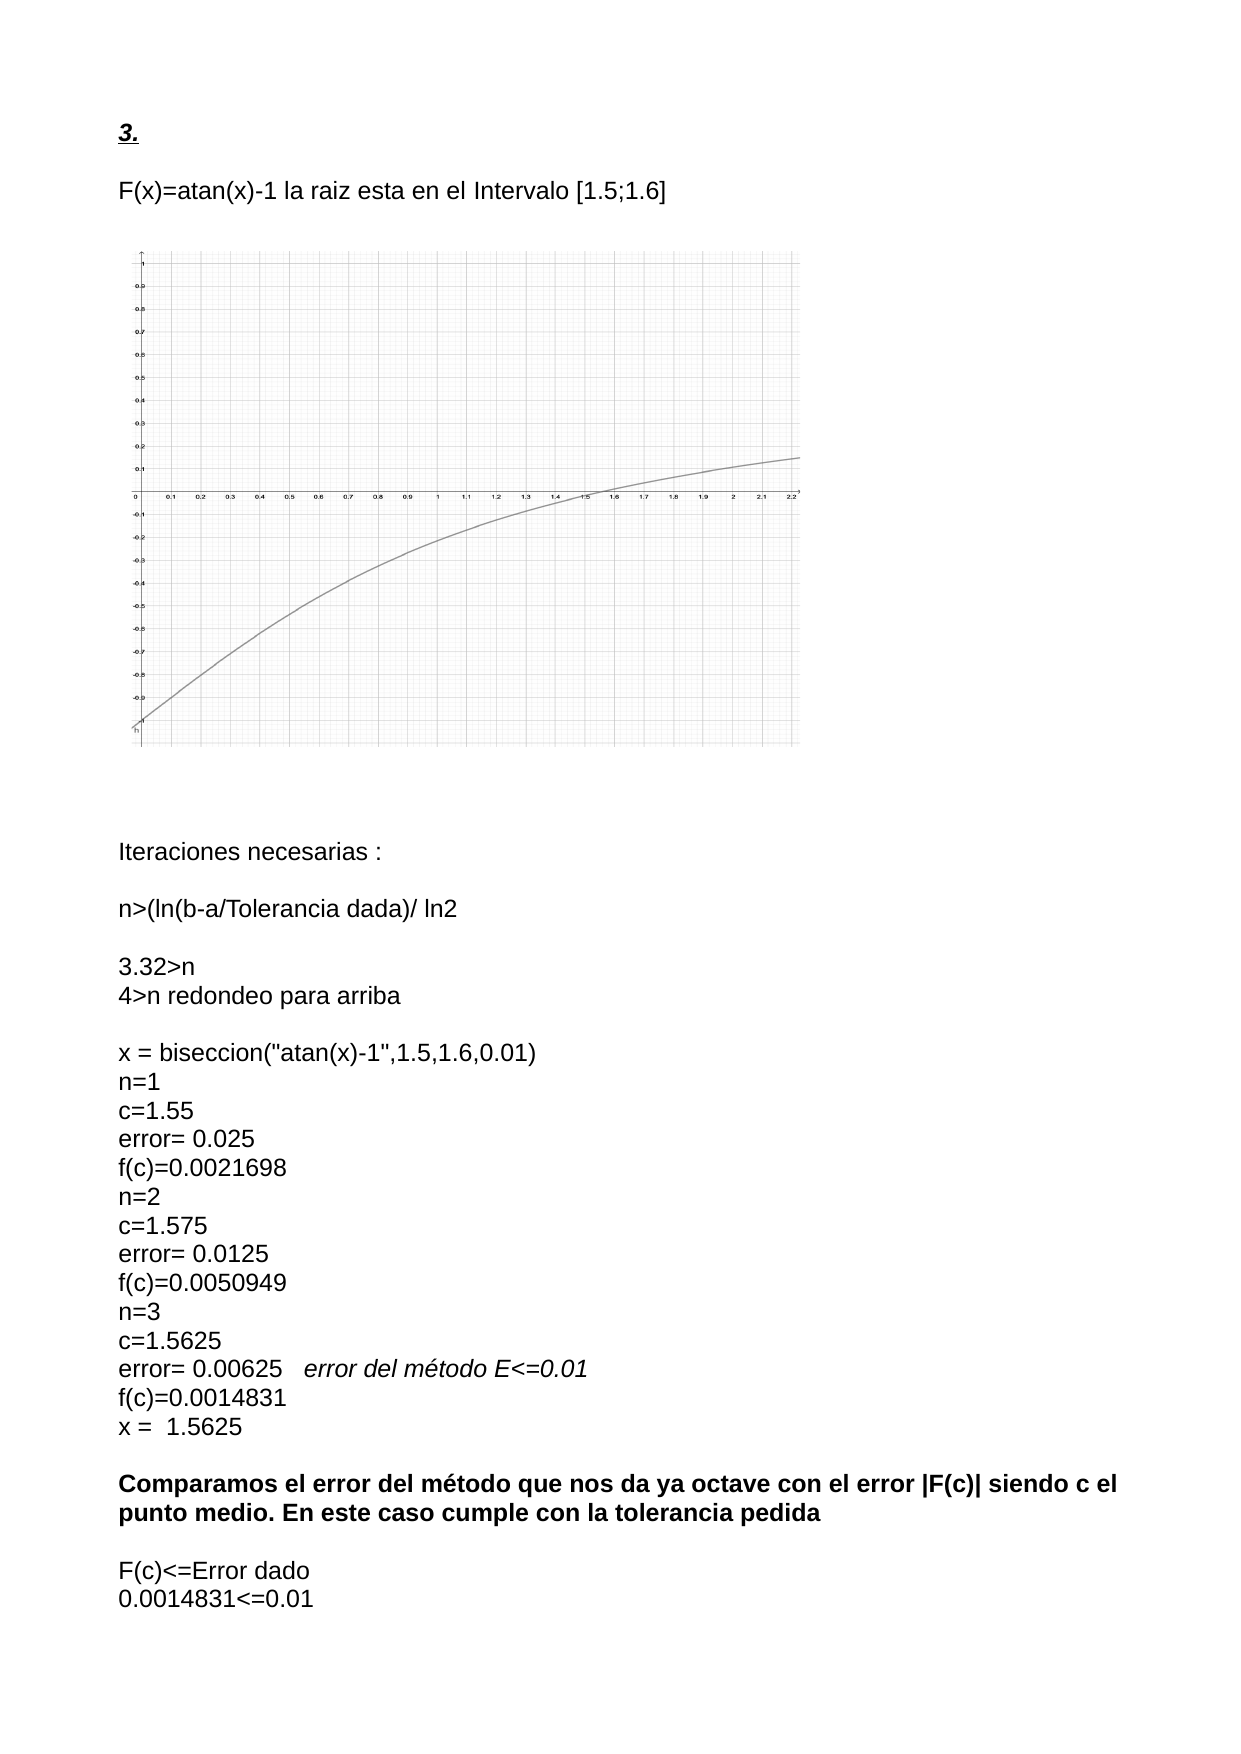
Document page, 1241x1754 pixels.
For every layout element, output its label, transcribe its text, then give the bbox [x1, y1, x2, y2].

text x = biseccion("atan(x)-1",1.5,1.6,0.01) [118, 1038, 1122, 1067]
text c=1.55 [118, 1096, 1122, 1124]
text n=3 [118, 1297, 1122, 1326]
text Comparamos el error del método que nos da ya octave con el error |F(c)| siendo c el punto medio. En este caso cumple con la tolerancia pedida [118, 1469, 1122, 1527]
text error= 0.00625 error del método E<=0.01 [118, 1354, 1122, 1383]
text f(c)=0.0021698 [118, 1153, 1122, 1182]
text F(c)<=Error dado [118, 1556, 1122, 1584]
text 3.32>n [118, 952, 1122, 981]
text 3. [118, 118, 1122, 147]
text f(c)=0.0050949 [118, 1268, 1122, 1297]
text 0.0014831<=0.01 [118, 1584, 1122, 1613]
text Iteraciones necesarias : [118, 837, 1122, 866]
text f(c)=0.0014831 [118, 1383, 1122, 1412]
text F(x)=atan(x)-1 la raiz esta en el Intervalo [1.5;1.6] [118, 176, 1122, 204]
text x = 1.5625 [118, 1412, 1122, 1441]
text error= 0.025 [118, 1124, 1122, 1153]
text 4>n redondeo para arriba [118, 981, 1122, 1009]
text c=1.575 [118, 1211, 1122, 1239]
text c=1.5625 [118, 1326, 1122, 1354]
text n>(ln(b-a/Tolerancia dada)/ ln2 [118, 894, 1122, 923]
text n=1 [118, 1067, 1122, 1096]
text n=2 [118, 1182, 1122, 1211]
picture [131, 251, 801, 747]
text error= 0.0125 [118, 1239, 1122, 1268]
